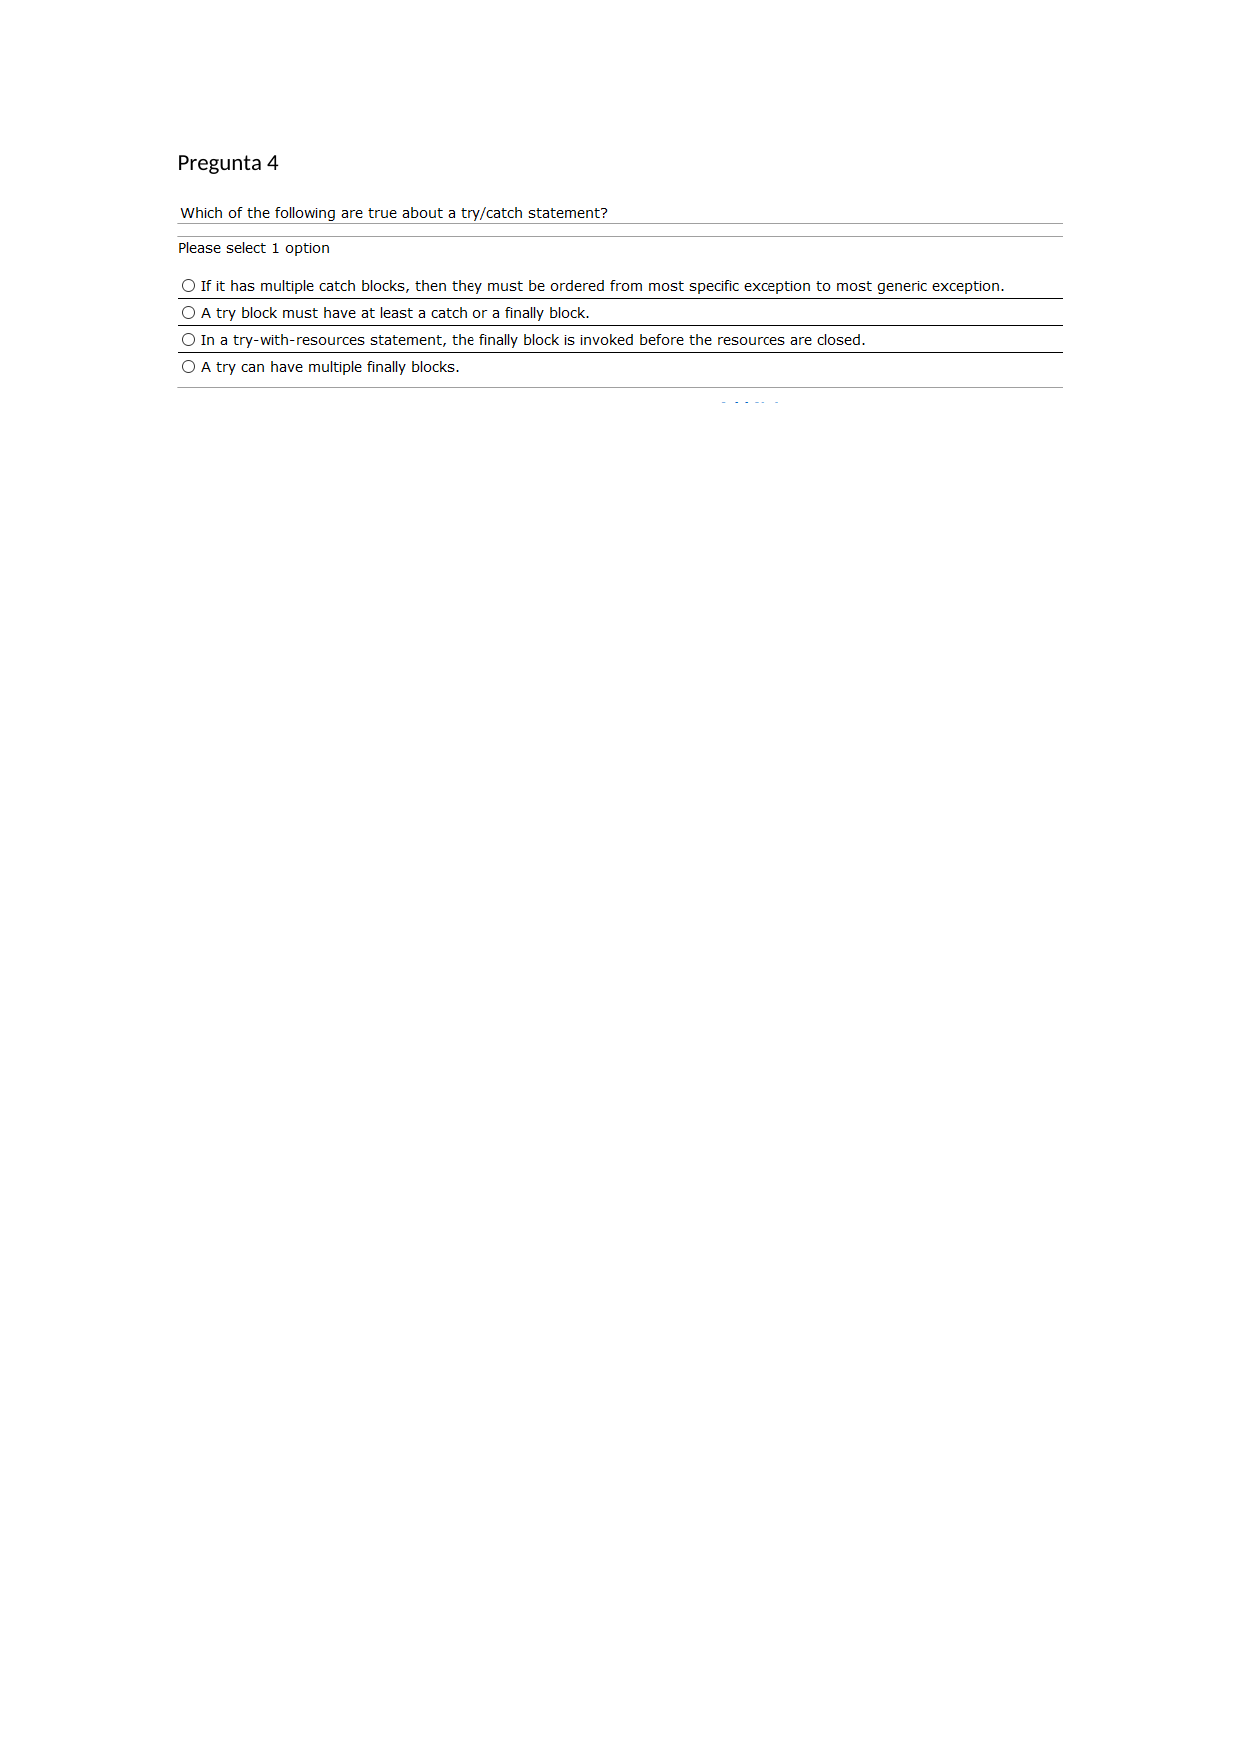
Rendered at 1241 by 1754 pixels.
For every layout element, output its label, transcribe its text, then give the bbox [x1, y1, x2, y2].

picture [177, 200, 1063, 403]
text Pregunta 4 [177, 148, 1063, 176]
